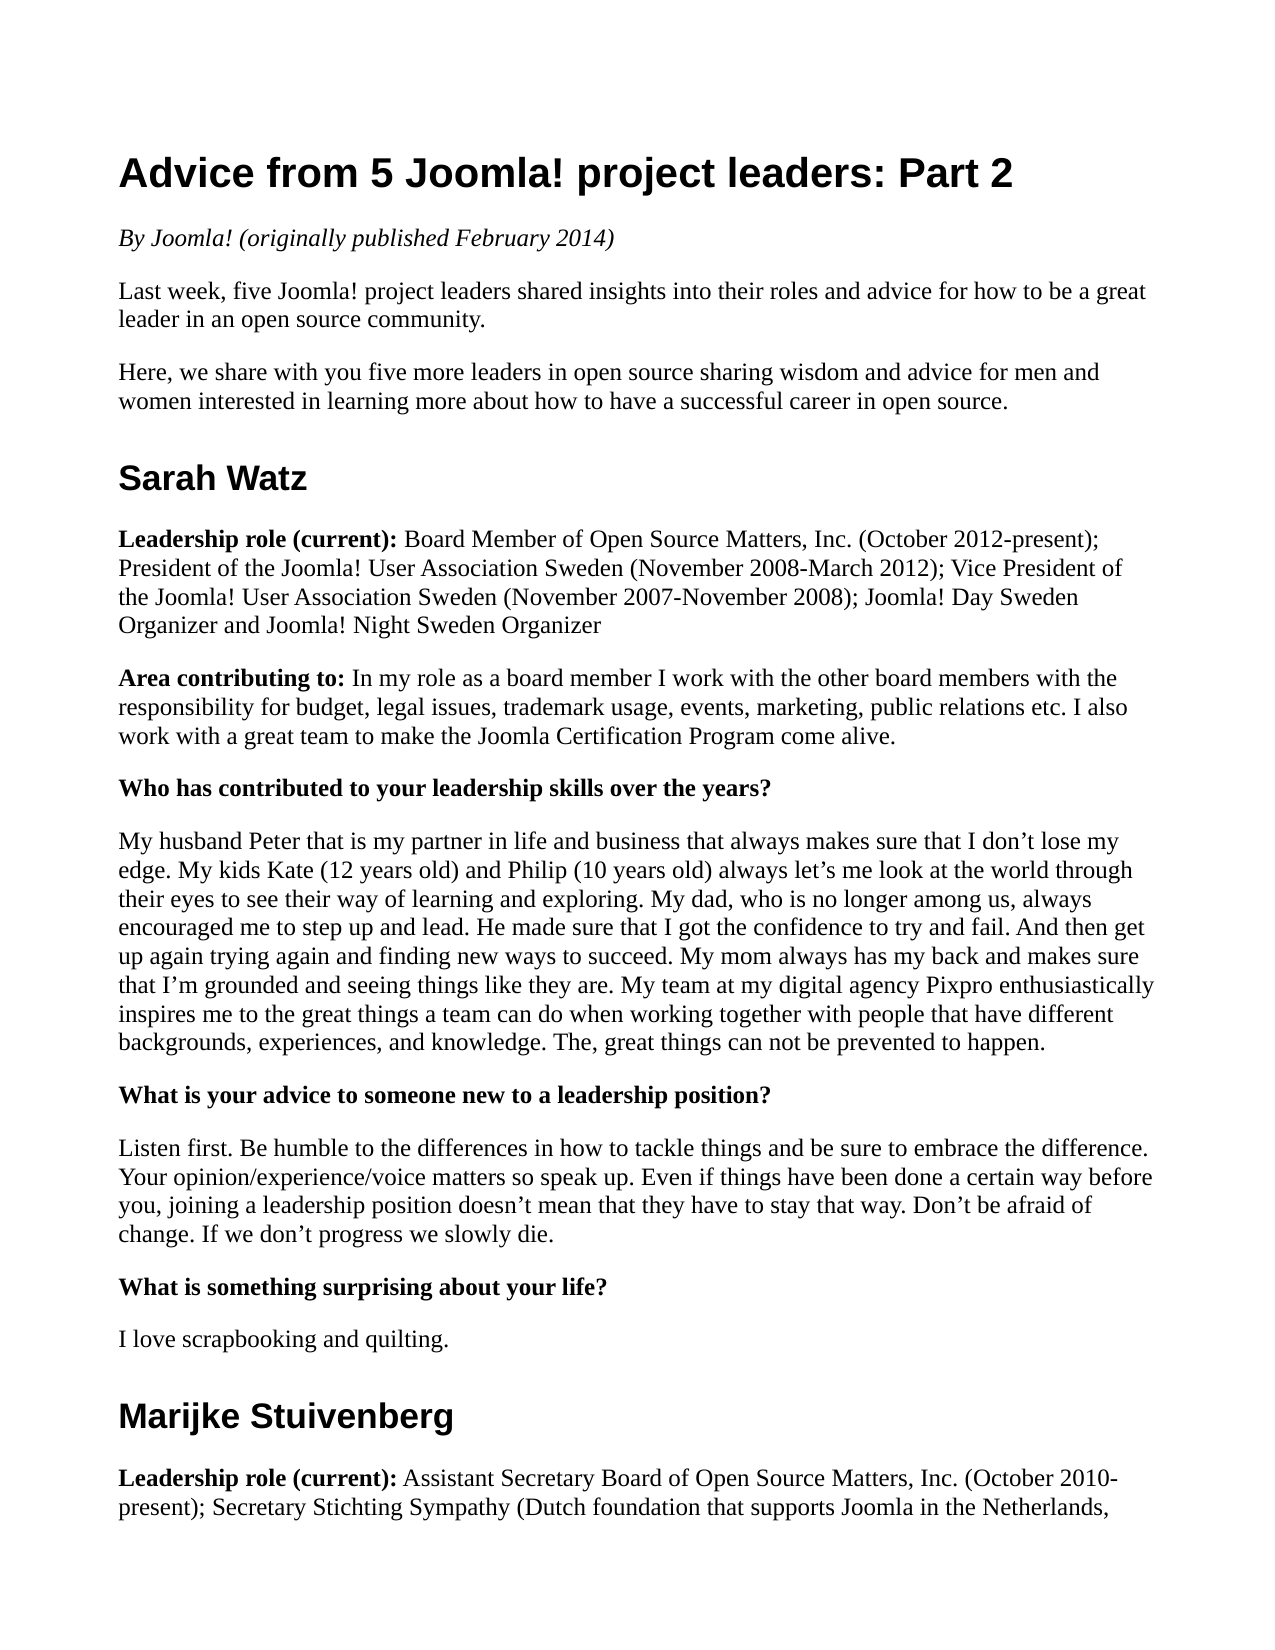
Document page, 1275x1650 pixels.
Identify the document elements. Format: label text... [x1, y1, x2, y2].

text Listen first. Be humble to the differences in how to tackle things and be sure to embrace the difference. Your opinion/experience/voice matters so speak up. Even if things have been done a certain way before you, joining a leadership position doesn’t mean that they have to stay that way. Don’t be afraid of change. If we don’t progress we slowly die. [118, 1133, 1157, 1248]
subtitle Marijke Stuivenberg [118, 1395, 1157, 1436]
text Here, we share with you five more leaders in open source sharing wisdom and advice for men and women interested in learning more about how to have a successful career in open source. [118, 357, 1157, 415]
text What is something surprising about your life? [118, 1272, 1157, 1301]
text Leadership role (current): Board Member of Open Source Matters, Inc. (October 2012-present); President of the Joomla! User Association Sweden (November 2008-March 2012); Vice President of the Joomla! User Association Sweden (November 2007-November 2008); Joomla! Day Sweden Organizer and Joomla! Night Sweden Organizer [118, 524, 1157, 639]
text Last week, five Joomla! project leaders shared insights into their roles and advice for how to be a great leader in an open source community. [118, 276, 1157, 333]
subtitle Sarah Watz [118, 457, 1157, 497]
text My husband Peter that is my partner in life and business that always makes sure that I don’t lose my edge. My kids Kate (12 years old) and Philip (10 years old) always let’s me look at the world through their eyes to see their way of learning and exploring. My dad, who is no longer among us, always encouraged me to step up and lead. He made sure that I got the confidence to try and fail. And then get up again trying again and finding new ways to succeed. My mom always has my back and makes sure that I’m grounded and seeing things like they are. My team at my digital agency Pixpro enthusiastically inspires me to the great things a team can do when working together with people that have different backgrounds, experiences, and knowledge. The, great things can not be prevented to happen. [118, 826, 1157, 1056]
subtitle Advice from 5 Joomla! project leaders: Part 2 [118, 148, 1157, 196]
text Area contributing to: In my role as a board member I work with the other board members with the responsibility for budget, legal issues, trademark usage, events, marketing, public relations etc. I also work with a great team to make the Joomla Certification Program come alive. [118, 663, 1157, 749]
text Leadership role (current): Assistant Secretary Board of Open Source Matters, Inc. (October 2010-present); Secretary Stichting Sympathy (Dutch foundation that supports Joomla in the Netherlands, [118, 1463, 1157, 1521]
text I love scrapbooking and quilting. [118, 1324, 1157, 1353]
text Who has contributed to your leadership skills over the years? [118, 773, 1157, 802]
text By Joomla! (originally published February 2014) [118, 223, 1157, 252]
text What is your advice to someone new to a leadership position? [118, 1080, 1157, 1109]
